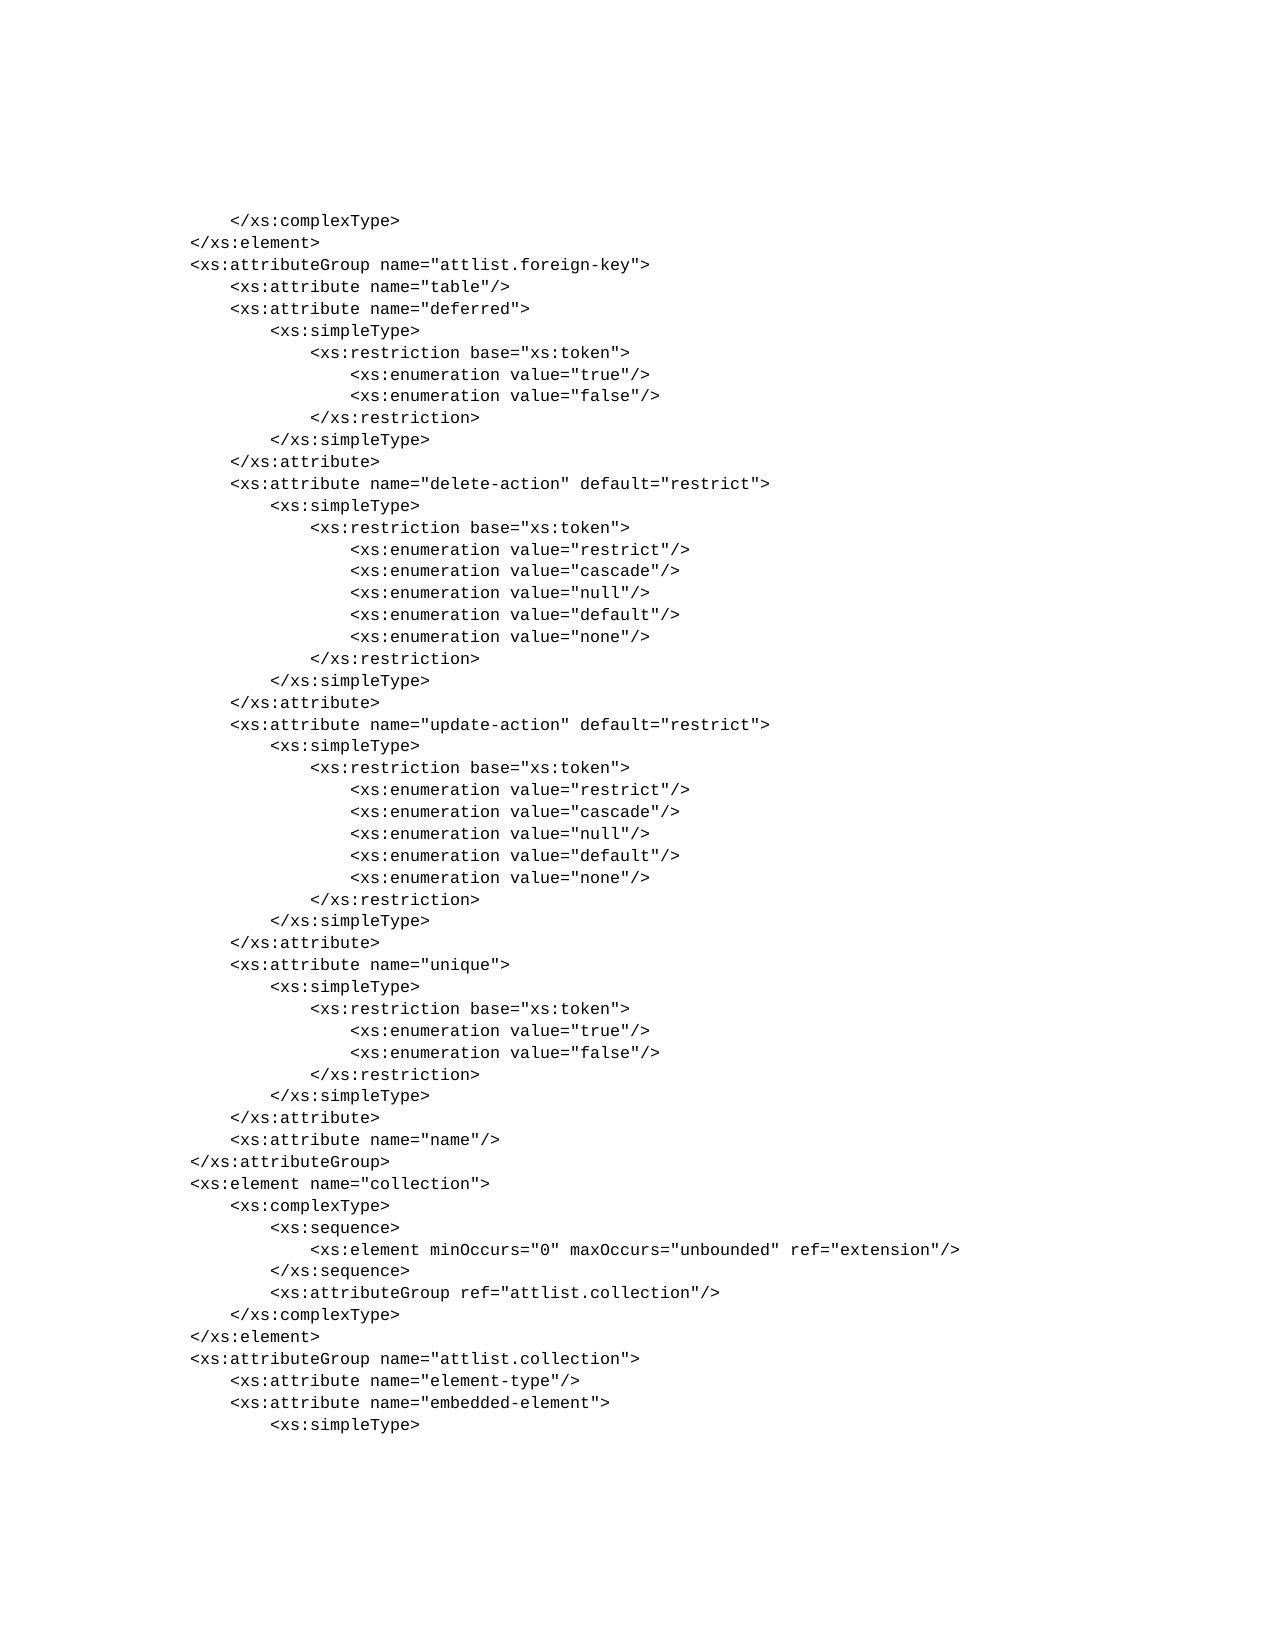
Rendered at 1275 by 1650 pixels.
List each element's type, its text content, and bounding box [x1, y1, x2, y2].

text <xs:restriction base="xs:token"> [150, 757, 1125, 779]
text <xs:enumeration value="cascade"/> [150, 801, 1125, 822]
text <xs:attribute name="deferred"> [150, 297, 1125, 319]
text </xs:attribute> [150, 932, 1125, 954]
text <xs:attributeGroup ref="attlist.collection"/> [150, 1282, 1125, 1304]
text <xs:sequence> [150, 1216, 1125, 1238]
text <xs:enumeration value="cascade"/> [150, 560, 1125, 582]
text </xs:element> [150, 232, 1125, 254]
text <xs:enumeration value="none"/> [150, 626, 1125, 647]
text </xs:restriction> [150, 647, 1125, 669]
text </xs:sequence> [150, 1260, 1125, 1282]
text <xs:simpleType> [150, 735, 1125, 757]
text </xs:element> [150, 1326, 1125, 1347]
text </xs:restriction> [150, 407, 1125, 429]
text </xs:simpleType> [150, 1085, 1125, 1107]
text <xs:enumeration value="default"/> [150, 604, 1125, 626]
text <xs:attributeGroup name="attlist.foreign-key"> [150, 254, 1125, 276]
text <xs:attribute name="table"/> [150, 276, 1125, 297]
text <xs:simpleType> [150, 494, 1125, 516]
text <xs:simpleType> [150, 976, 1125, 997]
text <xs:enumeration value="none"/> [150, 866, 1125, 888]
text <xs:element name="collection"> [150, 1172, 1125, 1194]
text </xs:simpleType> [150, 910, 1125, 932]
text <xs:restriction base="xs:token"> [150, 997, 1125, 1019]
text </xs:simpleType> [150, 669, 1125, 691]
text <xs:attribute name="element-type"/> [150, 1369, 1125, 1391]
text <xs:enumeration value="null"/> [150, 582, 1125, 604]
text </xs:attribute> [150, 691, 1125, 713]
text <xs:restriction base="xs:token"> [150, 341, 1125, 363]
text </xs:restriction> [150, 888, 1125, 910]
text </xs:complexType> [150, 210, 1125, 232]
text <xs:simpleType> [150, 319, 1125, 341]
text <xs:attributeGroup name="attlist.collection"> [150, 1347, 1125, 1369]
text <xs:enumeration value="restrict"/> [150, 779, 1125, 801]
text </xs:attributeGroup> [150, 1151, 1125, 1172]
text <xs:enumeration value="null"/> [150, 822, 1125, 844]
text </xs:restriction> [150, 1063, 1125, 1085]
text <xs:attribute name="name"/> [150, 1129, 1125, 1151]
text <xs:enumeration value="default"/> [150, 844, 1125, 866]
text <xs:attribute name="embedded-element"> [150, 1391, 1125, 1413]
text </xs:attribute> [150, 1107, 1125, 1129]
text </xs:complexType> [150, 1304, 1125, 1326]
text <xs:element minOccurs="0" maxOccurs="unbounded" ref="extension"/> [150, 1238, 1125, 1260]
text <xs:restriction base="xs:token"> [150, 516, 1125, 538]
text <xs:attribute name="unique"> [150, 954, 1125, 976]
text <xs:enumeration value="true"/> [150, 1019, 1125, 1041]
text </xs:attribute> [150, 451, 1125, 472]
text <xs:attribute name="delete-action" default="restrict"> [150, 472, 1125, 494]
text </xs:simpleType> [150, 429, 1125, 451]
text <xs:enumeration value="false"/> [150, 385, 1125, 407]
text <xs:attribute name="update-action" default="restrict"> [150, 713, 1125, 735]
text <xs:simpleType> [150, 1413, 1125, 1435]
text <xs:enumeration value="false"/> [150, 1041, 1125, 1063]
text <xs:enumeration value="true"/> [150, 363, 1125, 385]
text <xs:complexType> [150, 1194, 1125, 1216]
text <xs:enumeration value="restrict"/> [150, 538, 1125, 560]
